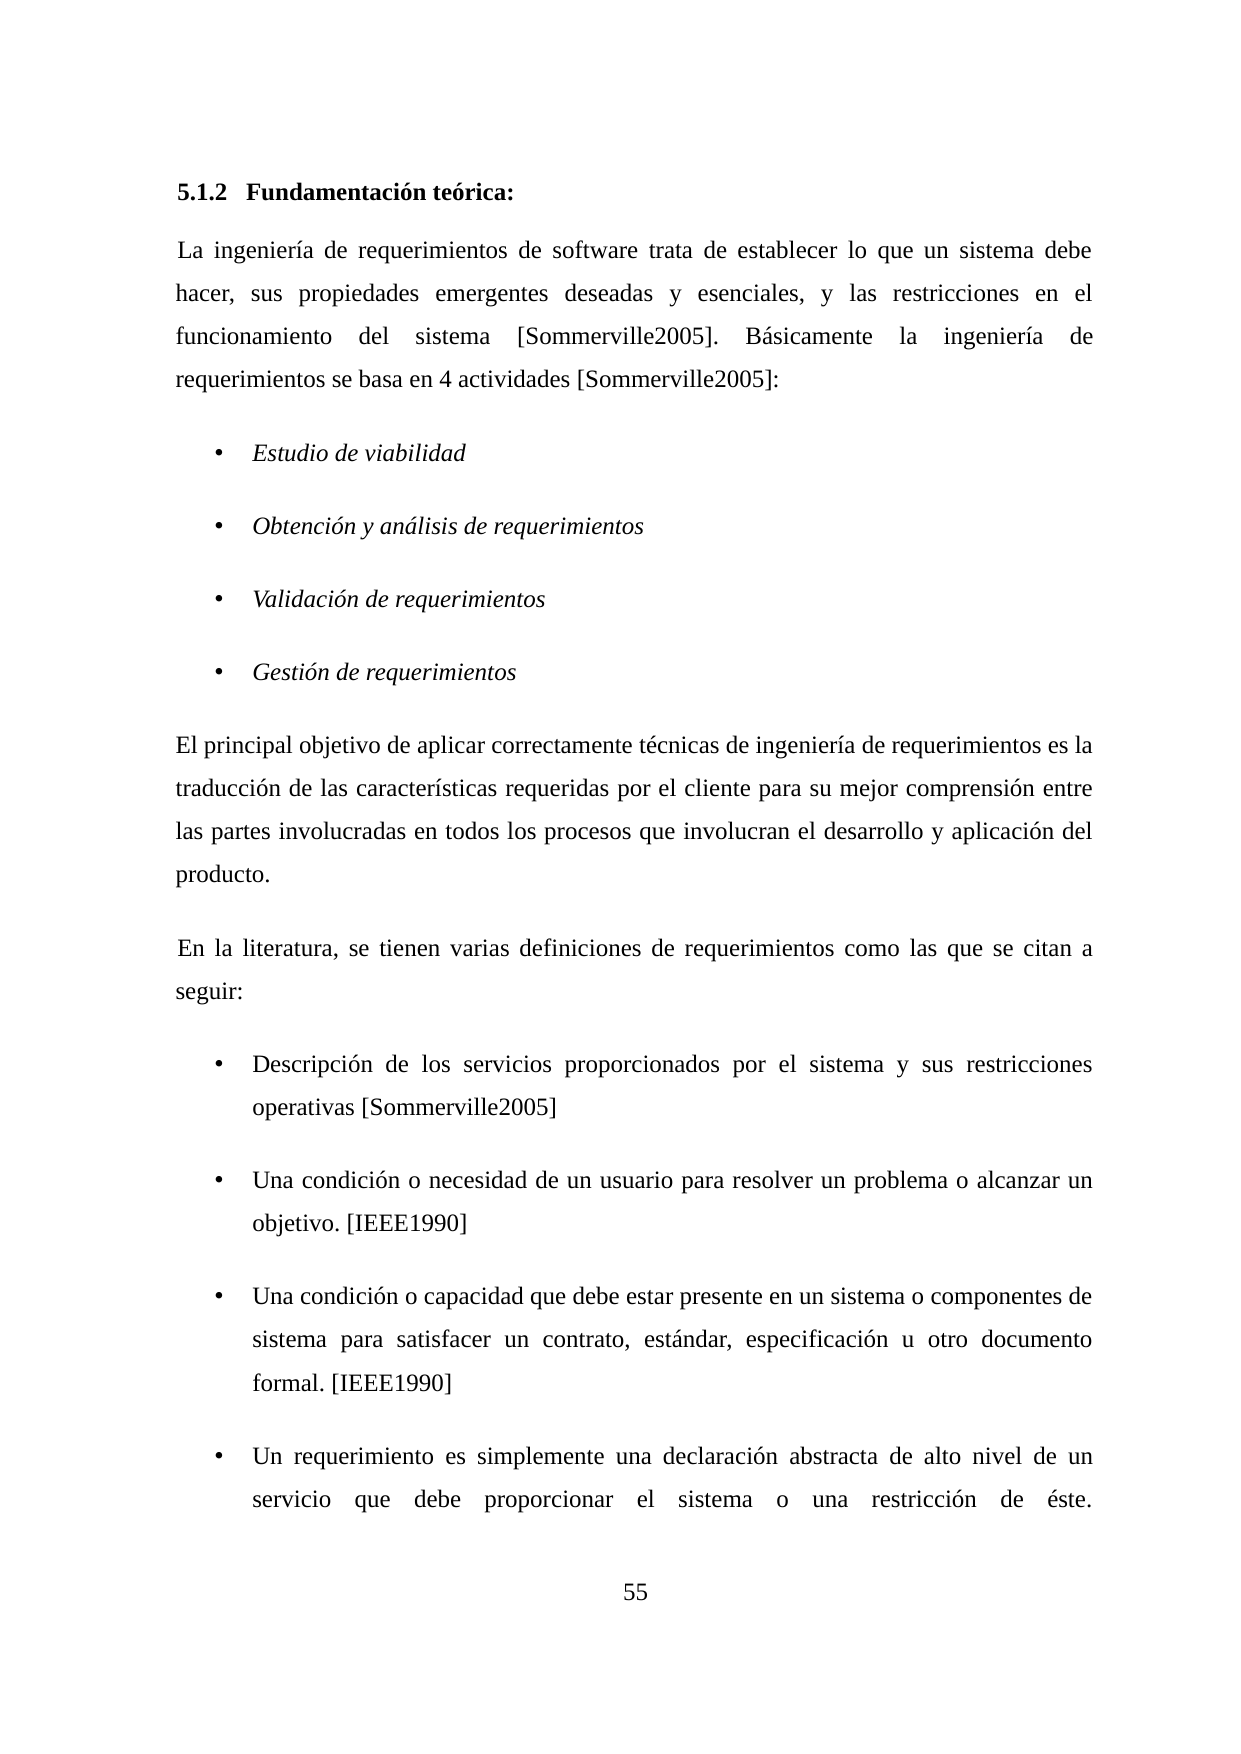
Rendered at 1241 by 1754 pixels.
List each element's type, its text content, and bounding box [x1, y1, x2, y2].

list Estudio de viabilidad [214, 438, 1093, 466]
list Validación de requerimientos [214, 584, 1093, 613]
text La ingeniería de requerimientos de software trata de establecer lo que un sistema debe hacer, sus propiedades emergentes deseadas y esenciales, y las restricciones en el funcionamiento del sistema [Sommerville2005]. Básicamente la ingeniería de requerimientos se basa en 4 actividades [Sommerville2005]: [175, 235, 1093, 393]
list Gestión de requerimientos [214, 657, 1093, 686]
list Descripción de los servicios proporcionados por el sistema y sus restricciones operativas [Sommerville2005] [214, 1049, 1093, 1121]
list Obtención y análisis de requerimientos [214, 511, 1093, 539]
text 5.1.2 Fundamentación teórica: [177, 177, 1093, 206]
text En la literatura, se tienen varias definiciones de requerimientos como las que se citan a seguir: [175, 933, 1093, 1004]
list Una condición o capacidad que debe estar presente en un sistema o componentes de sistema para satisfacer un contrato, estándar, especificación u otro documento formal. [IEEE1990] [214, 1281, 1093, 1396]
list El principal objetivo de aplicar correctamente técnicas de ingeniería de requerimientos es la traducción de las características requeridas por el cliente para su mejor comprensión entre las partes involucradas en todos los procesos que involucran el desarrollo y aplicación del producto. [175, 730, 1093, 888]
list Una condición o necesidad de un usuario para resolver un problema o alcanzar un objetivo. [IEEE1990] [214, 1165, 1093, 1237]
list Un requerimiento es simplemente una declaración abstracta de alto nivel de un servicio que debe proporcionar el sistema o una restricción de éste. [214, 1441, 1093, 1513]
